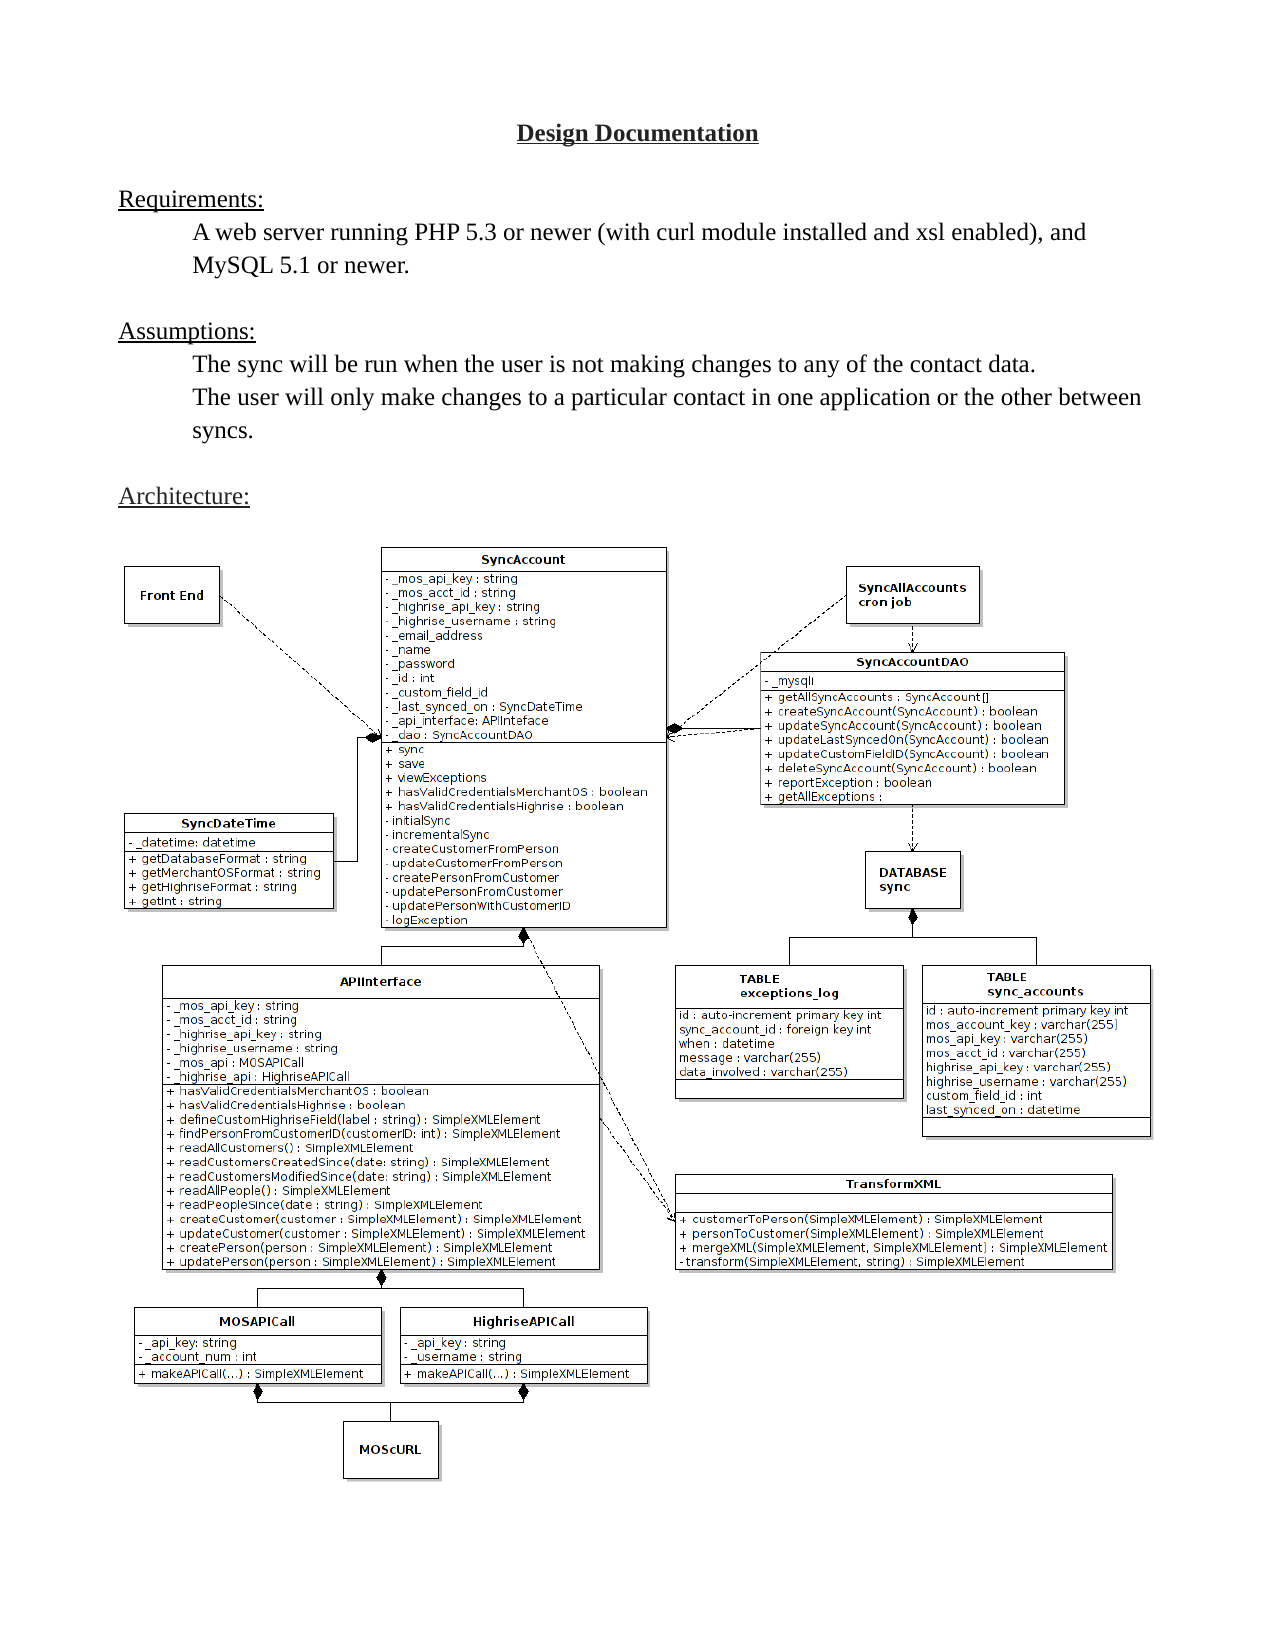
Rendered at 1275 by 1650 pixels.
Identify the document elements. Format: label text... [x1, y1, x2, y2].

text Design Documentation [118, 118, 1157, 147]
text Requirements: [118, 184, 1157, 213]
text Architecture: [118, 481, 1157, 510]
text Assumptions: [118, 316, 1157, 345]
text A web server running PHP 5.3 or newer (with curl module installed and xsl enabled), and MySQL 5.1 or newer. [192, 217, 1157, 279]
text The sync will be run when the user is not making changes to any of the contact data. [192, 349, 1157, 378]
text The user will only make changes to a particular contact in one application or the other between syncs. [192, 382, 1157, 444]
picture [124, 547, 1154, 1482]
